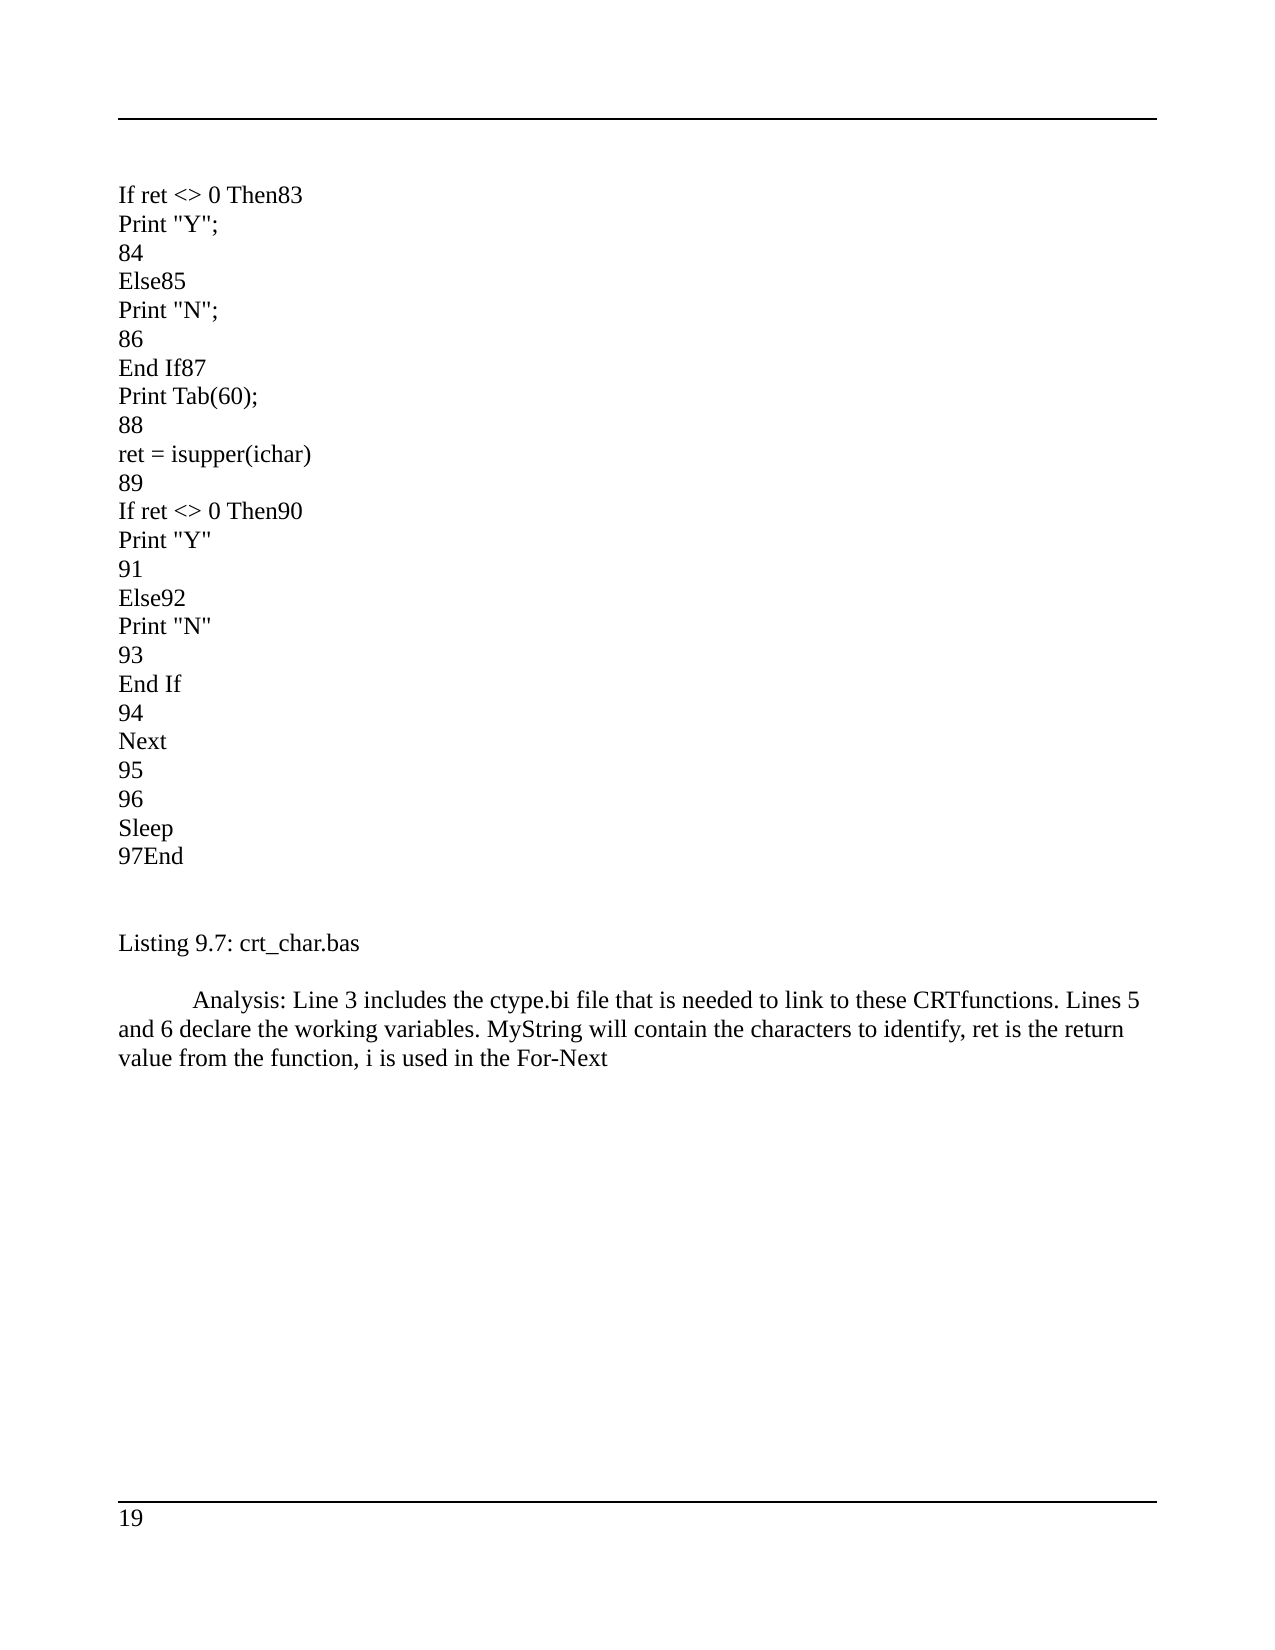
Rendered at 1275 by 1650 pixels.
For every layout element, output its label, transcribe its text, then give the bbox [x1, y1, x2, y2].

text 84 [118, 238, 1157, 266]
text Print "Y"; [118, 209, 1157, 238]
text Print "N" [118, 611, 1157, 640]
text Listing 9.7: crt_char.bas [118, 928, 1157, 956]
text 95 [118, 755, 1157, 784]
text Else85 [118, 266, 1157, 295]
text 86 [118, 324, 1157, 353]
text Print "N"; [118, 295, 1157, 324]
text Next [118, 726, 1157, 755]
text Print Tab(60); [118, 381, 1157, 410]
text 97End [118, 841, 1157, 870]
text Else92 [118, 583, 1157, 611]
text Sleep [118, 813, 1157, 841]
text If ret <> 0 Then83 [118, 180, 1157, 209]
text ret = isupper(ichar) [118, 439, 1157, 468]
text End If87 [118, 353, 1157, 381]
text 89 [118, 468, 1157, 496]
text 88 [118, 410, 1157, 439]
text 93 [118, 640, 1157, 669]
text 96 [118, 784, 1157, 813]
text 94 [118, 698, 1157, 726]
text 91 [118, 554, 1157, 583]
text Analysis: Line 3 includes the ctype.bi file that is needed to link to these CRTfunctions. Lines 5 and 6 declare the working variables. MyString will contain the characters to identify, ret is the return value from the function, i is used in the For-Next [118, 985, 1157, 1071]
text Print "Y" [118, 525, 1157, 554]
text End If [118, 669, 1157, 698]
text If ret <> 0 Then90 [118, 496, 1157, 525]
